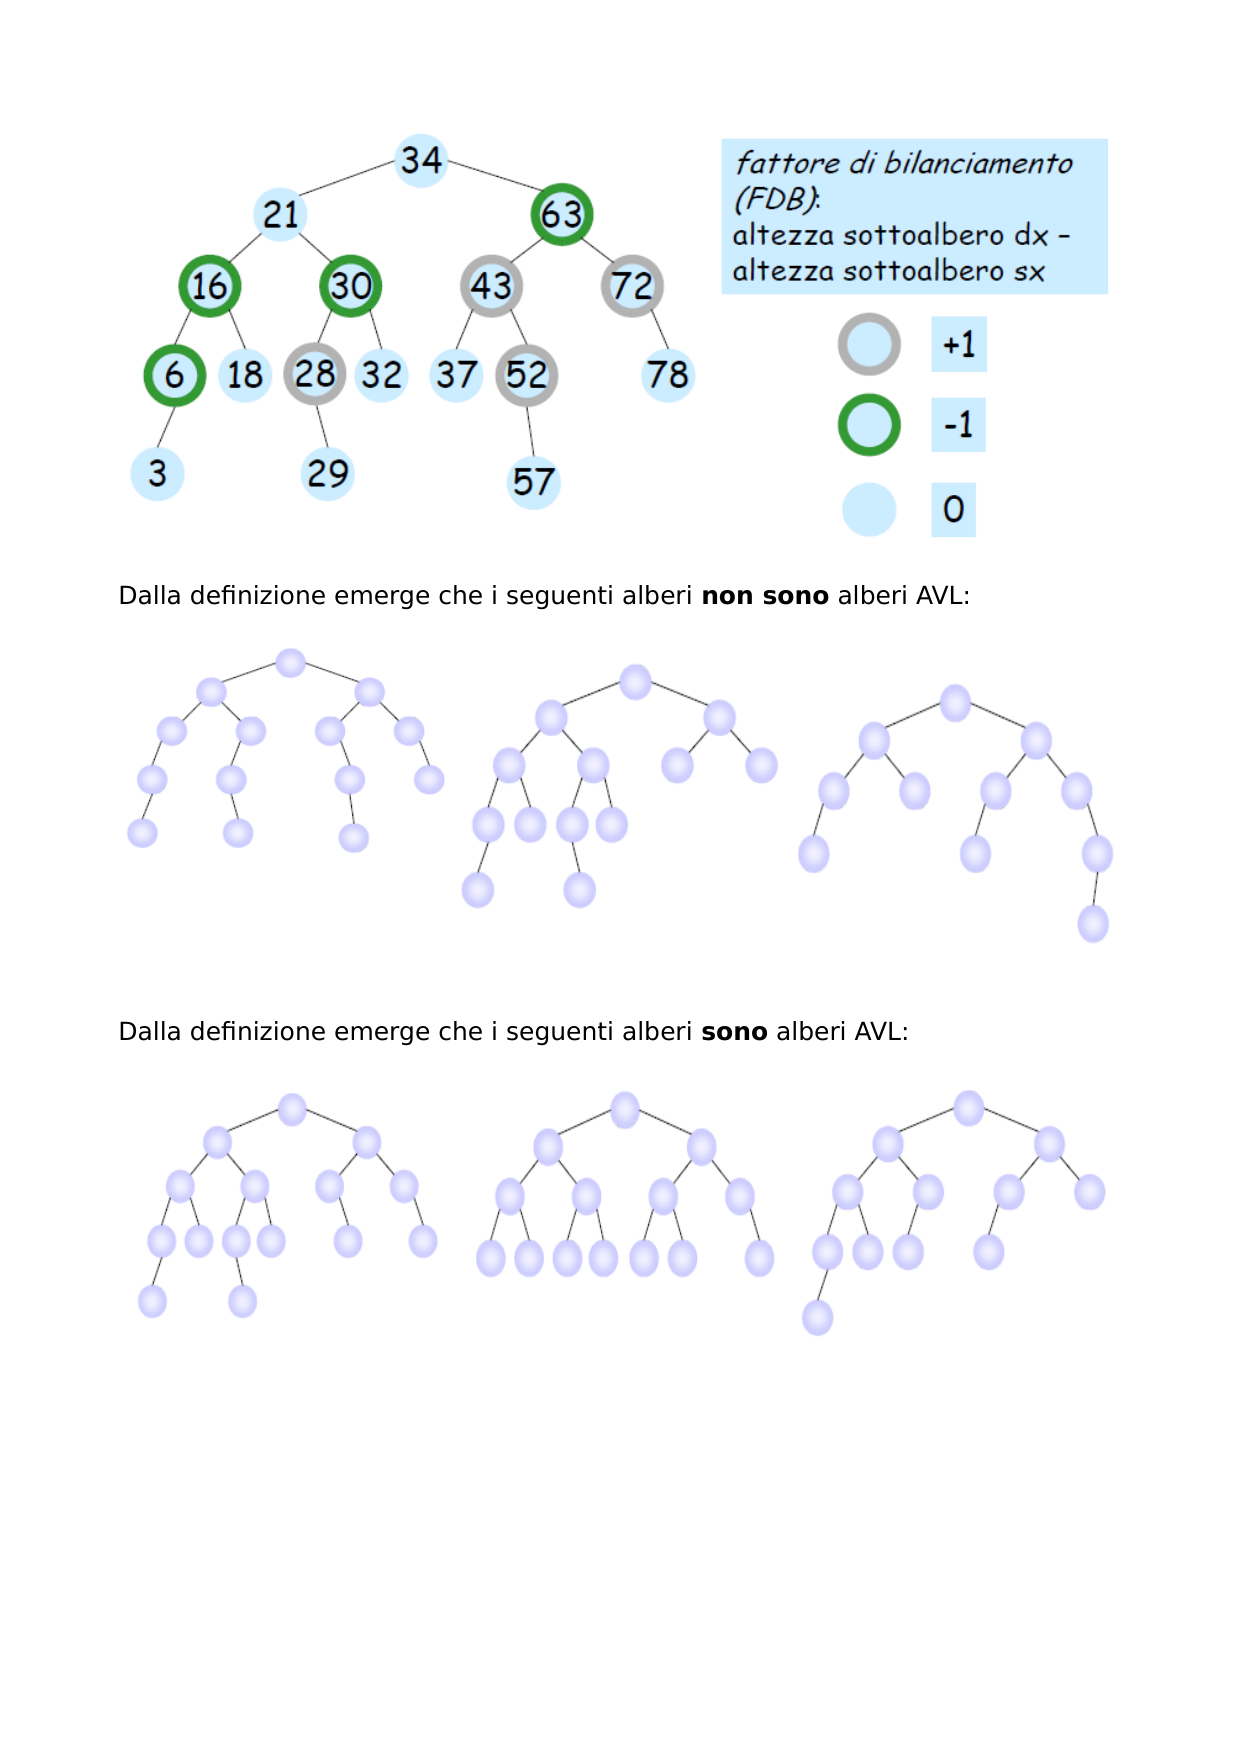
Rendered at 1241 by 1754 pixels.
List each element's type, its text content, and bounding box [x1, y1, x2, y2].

picture [453, 645, 787, 917]
table_header [118, 639, 453, 988]
table_header [788, 1076, 1122, 1380]
table_header [118, 1076, 453, 1380]
table_header [788, 954, 1122, 988]
table_header [453, 1076, 787, 1287]
picture [123, 1081, 448, 1329]
table_header [453, 1288, 787, 1380]
picture [118, 118, 1123, 552]
picture [466, 1081, 782, 1288]
picture [796, 1081, 1114, 1346]
picture [122, 645, 449, 857]
text Dalla definizione emerge che i seguenti alberi sono alberi AVL: [118, 1017, 1122, 1046]
text Dalla definizione emerge che i seguenti alberi non sono alberi AVL: [118, 581, 1122, 610]
table_header [453, 917, 787, 988]
table_header [788, 639, 1122, 673]
picture [790, 673, 1120, 954]
table_header [453, 639, 788, 916]
